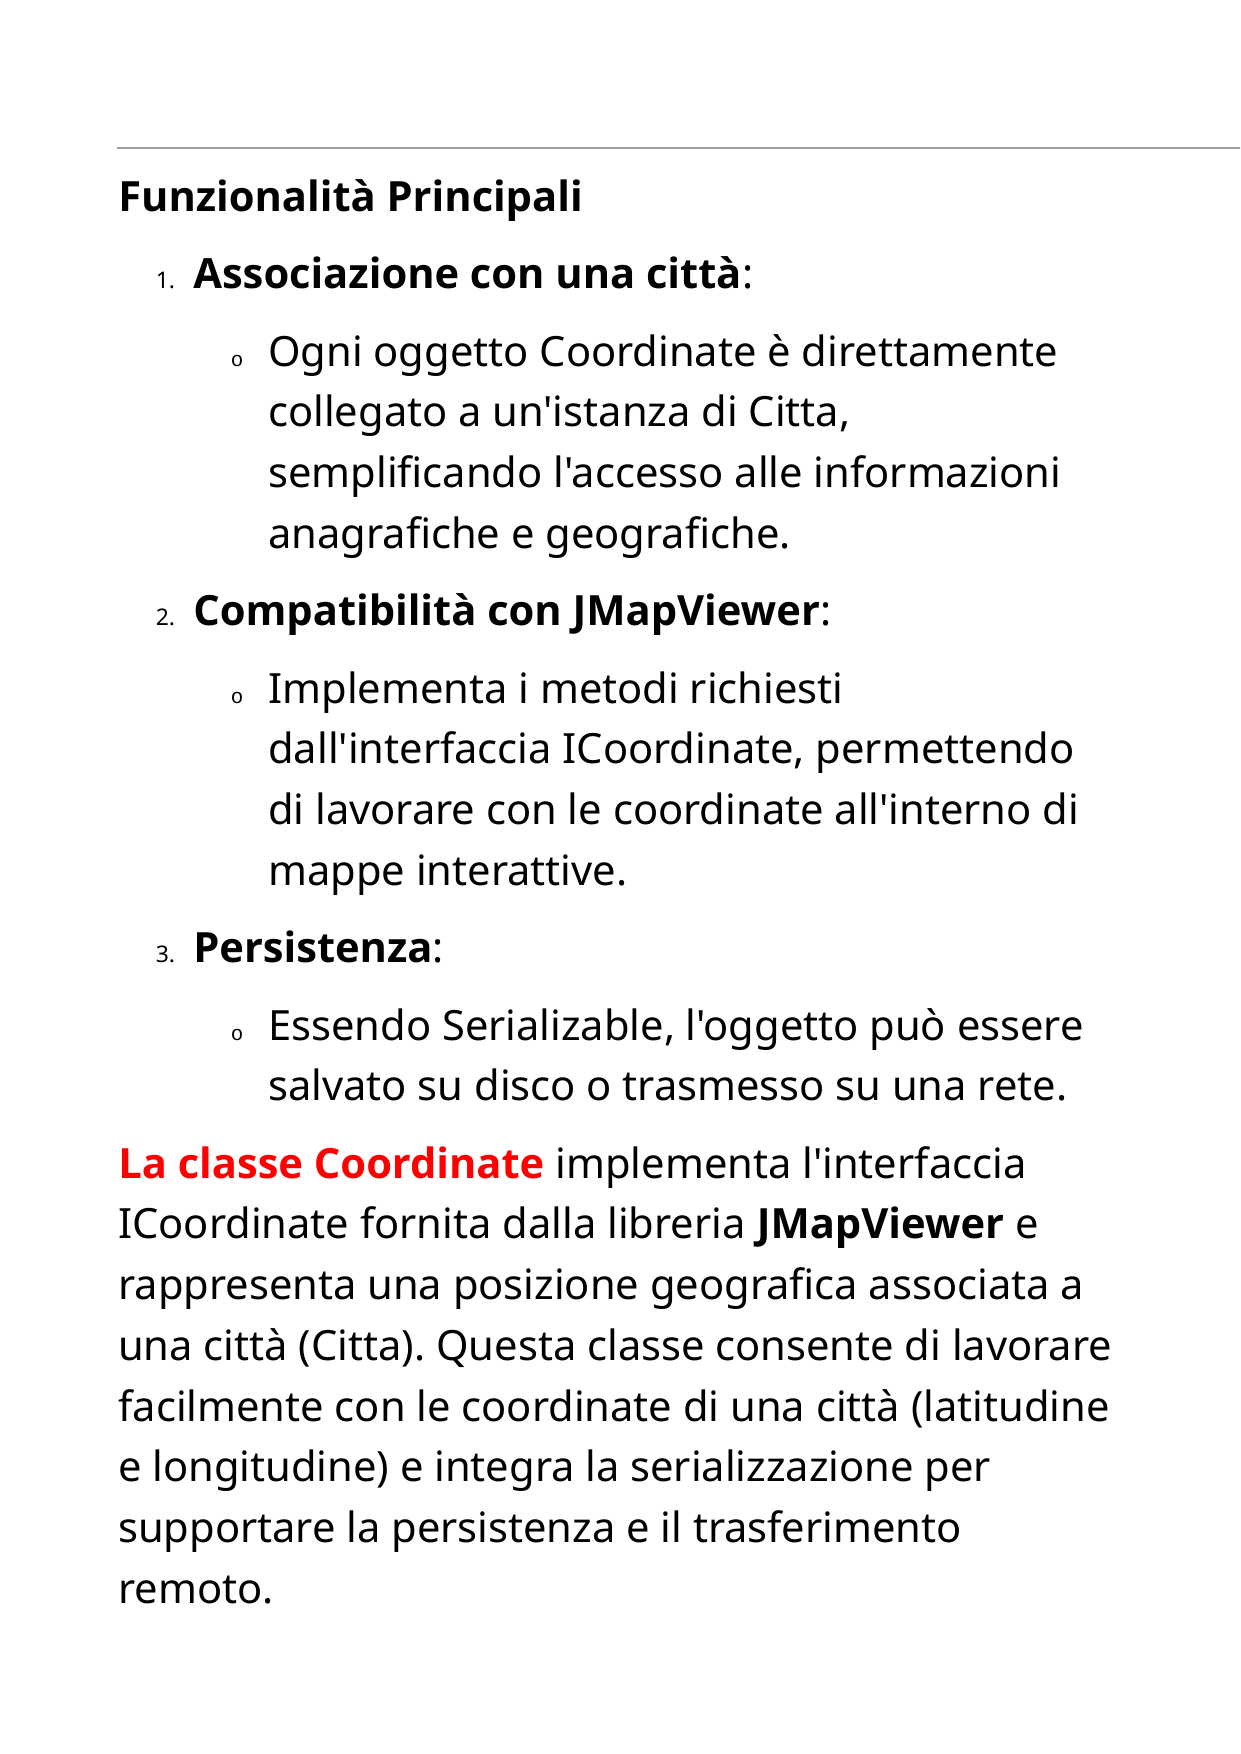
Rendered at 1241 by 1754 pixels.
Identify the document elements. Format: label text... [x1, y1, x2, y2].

list Essendo Serializable, l'oggetto può essere salvato su disco o trasmesso su una rete. [231, 996, 1122, 1113]
list Associazione con una città: [156, 244, 1122, 301]
list Ogni oggetto Coordinate è direttamente collegato a un'istanza di Citta, semplificando l'accesso alle informazioni anagrafiche e geografiche. [231, 322, 1122, 561]
list Implementa i metodi richiesti dall'interfaccia ICoordinate, permettendo di lavorare con le coordinate all'interno di mappe interattive. [231, 658, 1122, 897]
list Persistenza: [156, 918, 1122, 975]
text Funzionalità Principali [118, 167, 1122, 223]
text La classe Coordinate implementa l'interfaccia ICoordinate fornita dalla libreria JMapViewer e rappresenta una posizione geografica associata a una città (Citta). Questa classe consente di lavorare facilmente con le coordinate di una città (latitudine e longitudine) e integra la serializzazione per supportare la persistenza e il trasferimento remoto. [118, 1134, 1122, 1616]
list Compatibilità con JMapViewer: [156, 581, 1122, 638]
